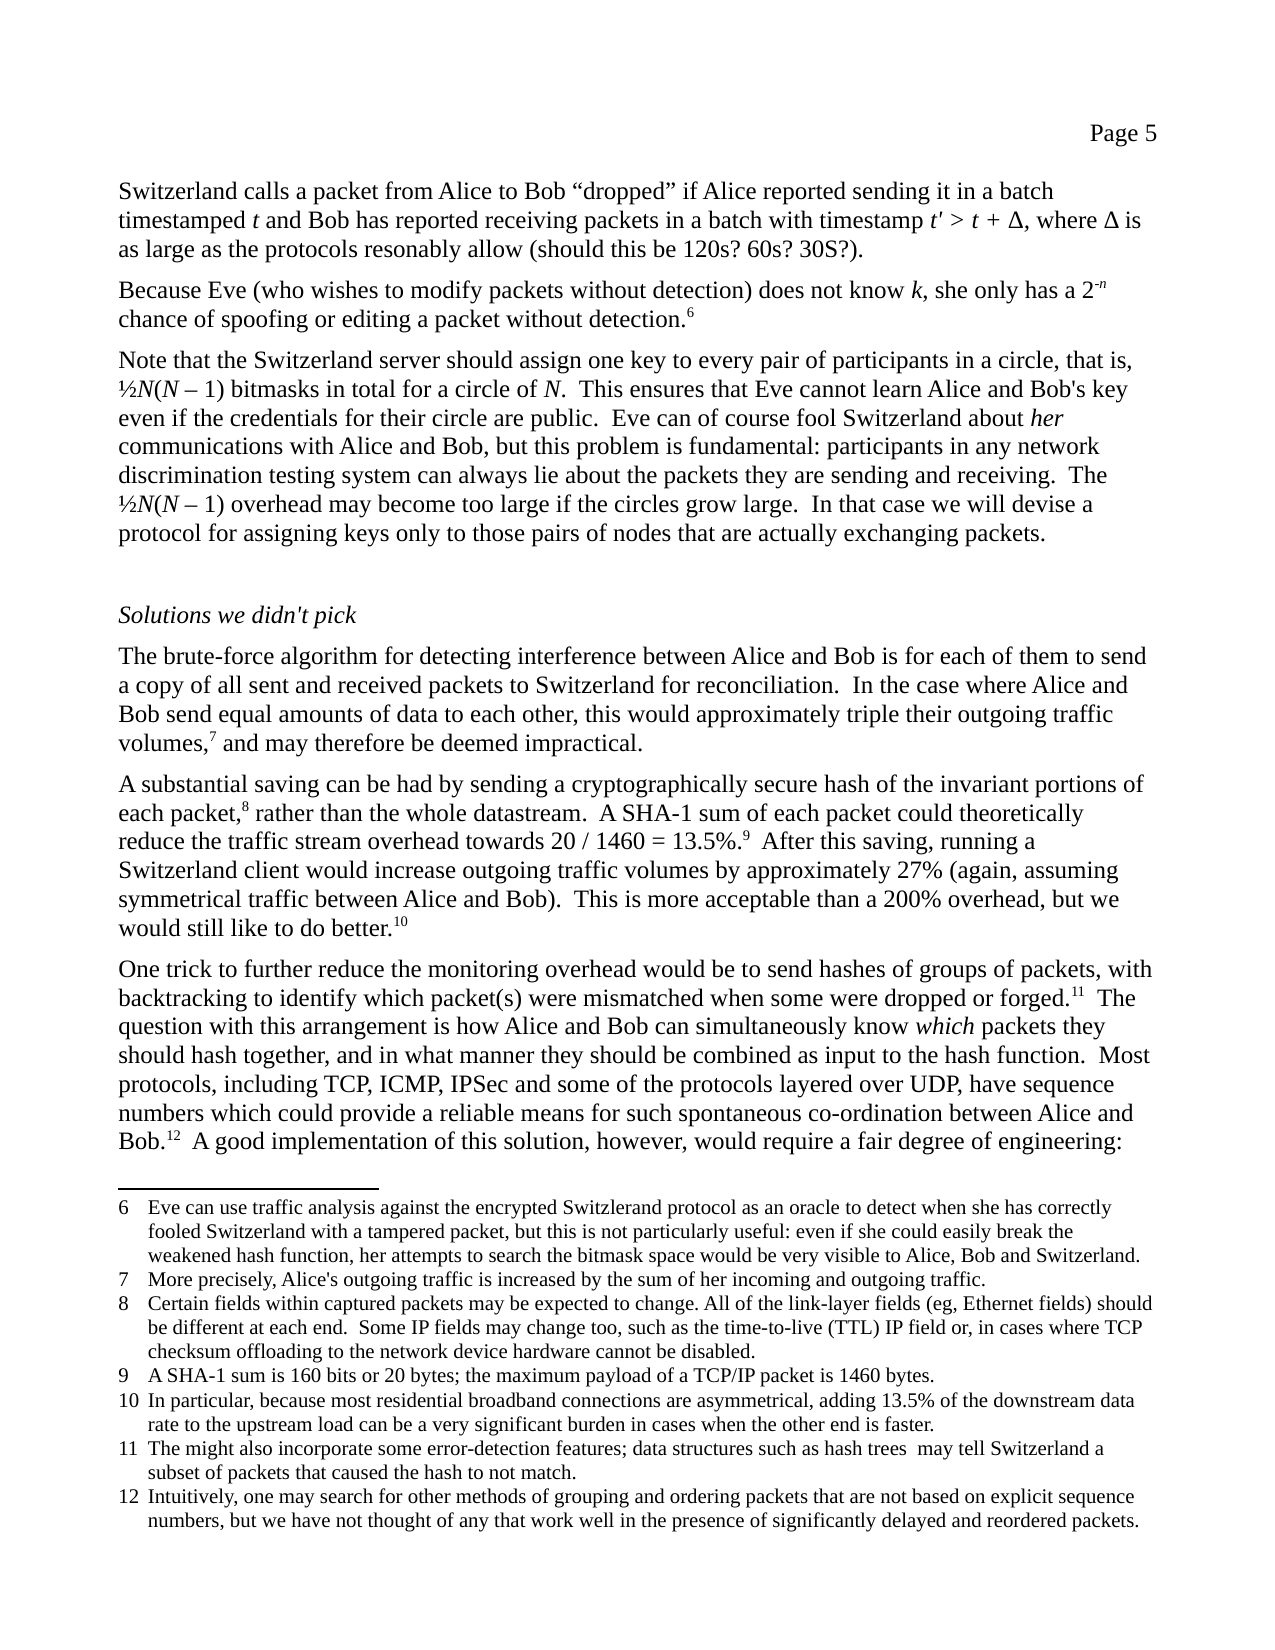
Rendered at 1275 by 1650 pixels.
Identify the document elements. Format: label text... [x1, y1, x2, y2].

text Note that the Switzerland server should assign one key to every pair of participants in a circle, that is, ½N(N – 1) bitmasks in total for a circle of N. This ensures that Eve cannot learn Alice and Bob's key even if the credentials for their circle are public. Eve can of course fool Switzerland about her communications with Alice and Bob, but this problem is fundamental: participants in any network discrimination testing system can always lie about the packets they are sending and receiving. The ½N(N – 1) overhead may become too large if the circles grow large. In that case we will devise a protocol for assigning keys only to those pairs of nodes that are actually exchanging packets. [118, 345, 1157, 546]
text Certain fields within captured packets may be expected to change. All of the link-layer fields (eg, Ethernet fields) should be different at each end. Some IP fields may change too, such as the time-to-live (TTL) IP field or, in cases where TCP checksum offloading to the network device hardware cannot be disabled. [118, 1291, 1157, 1363]
text A SHA-1 sum is 160 bits or 20 bytes; the maximum payload of a TCP/IP packet is 1460 bytes. [118, 1363, 1157, 1387]
text The brute-force algorithm for detecting interference between Alice and Bob is for each of them to send a copy of all sent and received packets to Switzerland for reconciliation. In the case where Alice and Bob send equal amounts of data to each other, this would approximately triple their outgoing traffic volumes, and may therefore be deemed impractical. [118, 641, 1157, 756]
text Eve can use traffic analysis against the encrypted Switzlerand protocol as an oracle to detect when she has correctly fooled Switzerland with a tampered packet, but this is not particularly useful: even if she could easily break the weakened hash function, her attempts to search the bitmask space would be very visible to Alice, Bob and Switzerland. [118, 1195, 1157, 1267]
text Solutions we didn't pick [118, 600, 1157, 629]
text In particular, because most residential broadband connections are asymmetrical, adding 13.5% of the downstream data rate to the upstream load can be a very significant burden in cases when the other end is faster. [118, 1387, 1157, 1436]
text Switzerland calls a packet from Alice to Bob “dropped” if Alice reported sending it in a batch timestamped t and Bob has reported receiving packets in a batch with timestamp t' > t + Δ, where Δ is as large as the protocols resonably allow (should this be 120s? 60s? 30S?). [118, 176, 1157, 263]
text More precisely, Alice's outgoing traffic is increased by the sum of her incoming and outgoing traffic. [118, 1267, 1157, 1291]
text The might also incorporate some error-detection features; data structures such as hash trees may tell Switzerland a subset of packets that caused the hash to not match. [118, 1436, 1157, 1484]
text Intuitively, one may search for other methods of grouping and ordering packets that are not based on explicit sequence numbers, but we have not thought of any that work well in the presence of significantly delayed and reordered packets. [118, 1484, 1157, 1532]
text A substantial saving can be had by sending a cryptographically secure hash of the invariant portions of each packet, rather than the whole datastream. A SHA-1 sum of each packet could theoretically reduce the traffic stream overhead towards 20 / 1460 = 13.5%. After this saving, running a Switzerland client would increase outgoing traffic volumes by approximately 27% (again, assuming symmetrical traffic between Alice and Bob). This is more acceptable than a 200% overhead, but we would still like to do better. [118, 769, 1157, 941]
text Because Eve (who wishes to modify packets without detection) does not know k, she only has a 2-n chance of spoofing or editing a packet without detection. [118, 275, 1157, 333]
text One trick to further reduce the monitoring overhead would be to send hashes of groups of packets, with backtracking to identify which packet(s) were mismatched when some were dropped or forged. The question with this arrangement is how Alice and Bob can simultaneously know which packets they should hash together, and in what manner they should be combined as input to the hash function. Most protocols, including TCP, ICMP, IPSec and some of the protocols layered over UDP, have sequence numbers which could provide a reliable means for such spontaneous co-ordination between Alice and Bob. A good implementation of this solution, however, would require a fair degree of engineering: [118, 954, 1157, 1155]
